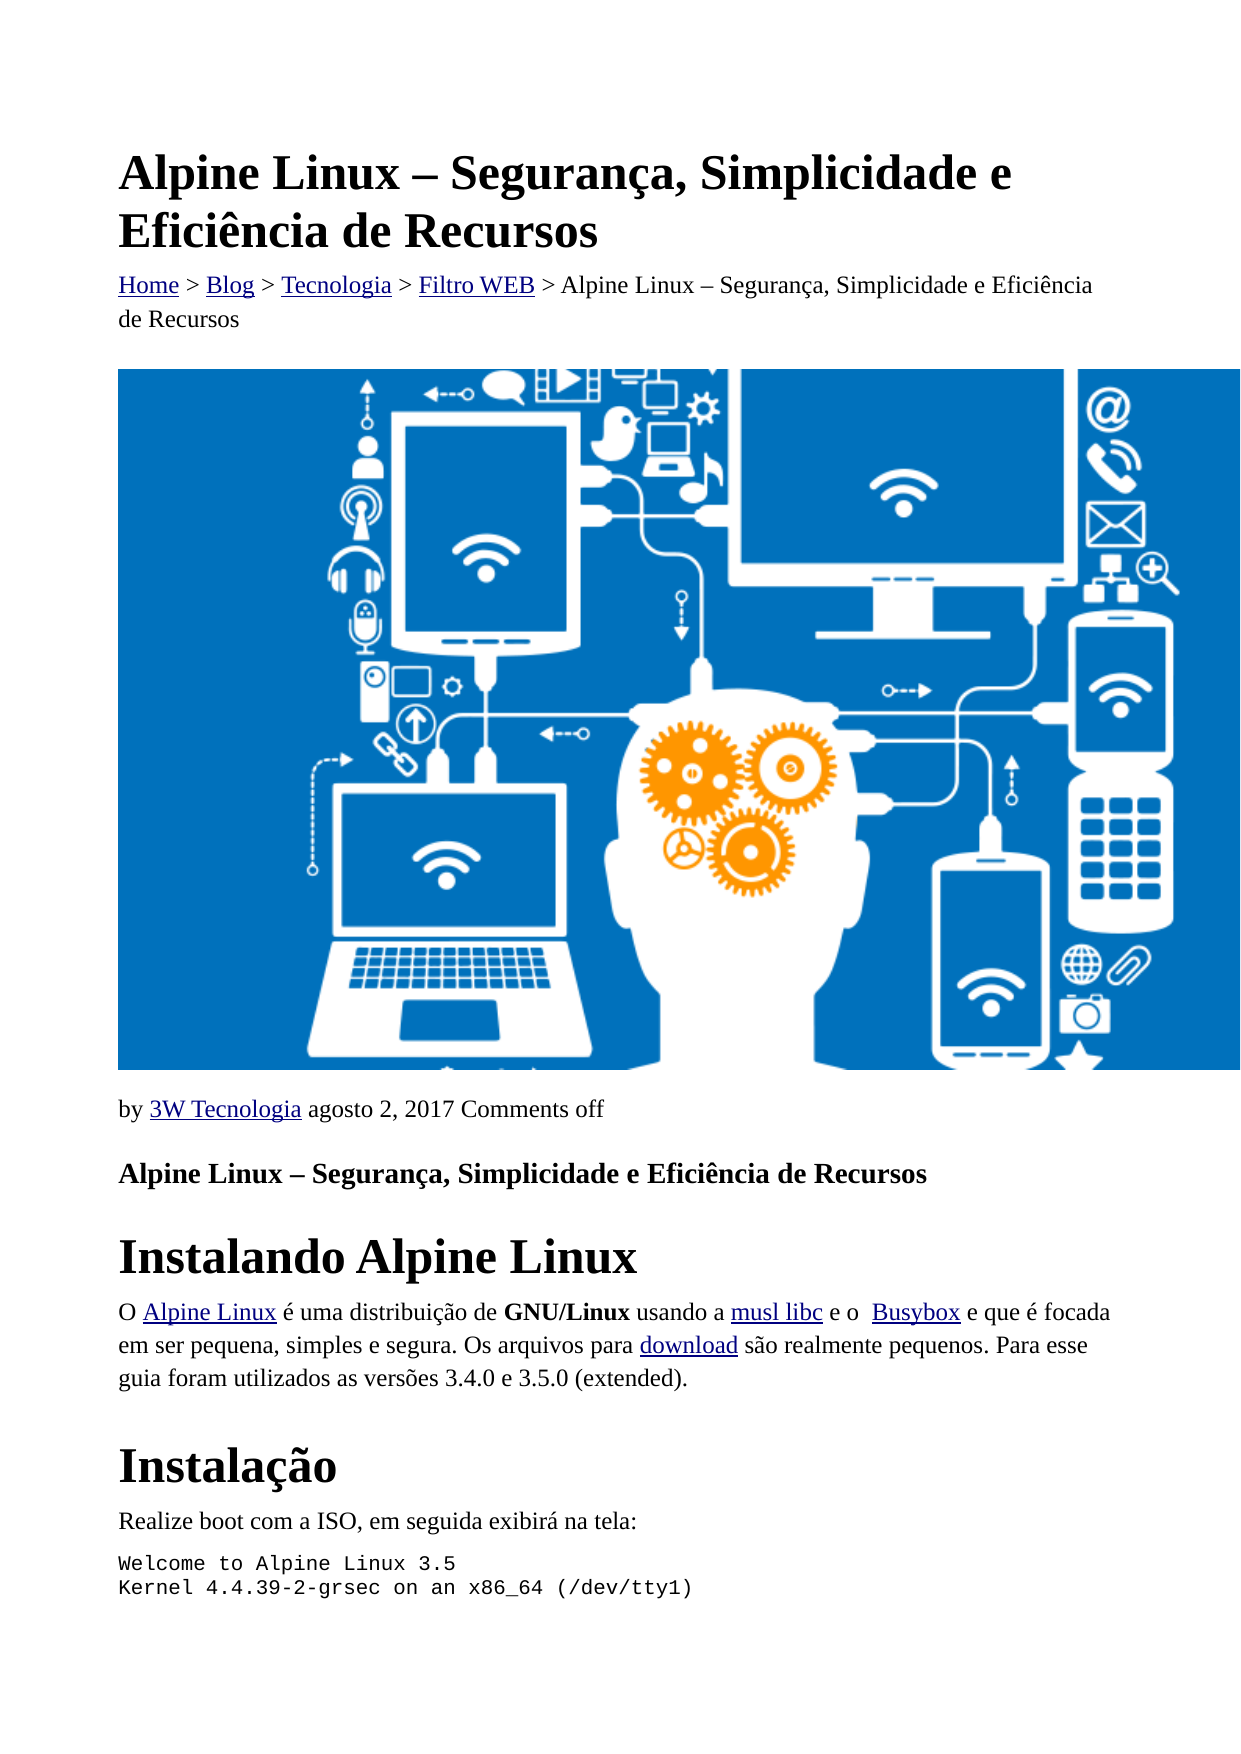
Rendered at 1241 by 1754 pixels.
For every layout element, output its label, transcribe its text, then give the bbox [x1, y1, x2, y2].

text by 3W Tecnologia agosto 2, 2017 Comments off [118, 1094, 1122, 1123]
text O Alpine Linux é uma distribuição de GNU/Linux usando a musl libc e o Busybox e que é focada em ser pequena, simples e segura. Os arquivos para download são realmente pequenos. Para esse guia foram utilizados as versões 3.4.0 e 3.5.0 (extended). [118, 1297, 1122, 1392]
text Welcome to Alpine Linux 3.5 [118, 1553, 1122, 1577]
picture [118, 369, 1241, 1070]
text Kernel 4.4.39-2-grsec on an x86_64 (/dev/tty1) [118, 1577, 1122, 1601]
subtitle Alpine Linux – Segurança, Simplicidade e Eficiência de Recursos [118, 143, 1122, 258]
text Home > Blog > Tecnologia > Filtro WEB > Alpine Linux – Segurança, Simplicidade e Eficiência de Recursos [118, 271, 1122, 332]
subtitle Instalando Alpine Linux [118, 1227, 1122, 1285]
subtitle Alpine Linux – Segurança, Simplicidade e Eficiência de Recursos [118, 1156, 1122, 1190]
text Realize boot com a ISO, em seguida exibirá na tela: [118, 1506, 1122, 1534]
subtitle Instalação [118, 1436, 1122, 1493]
